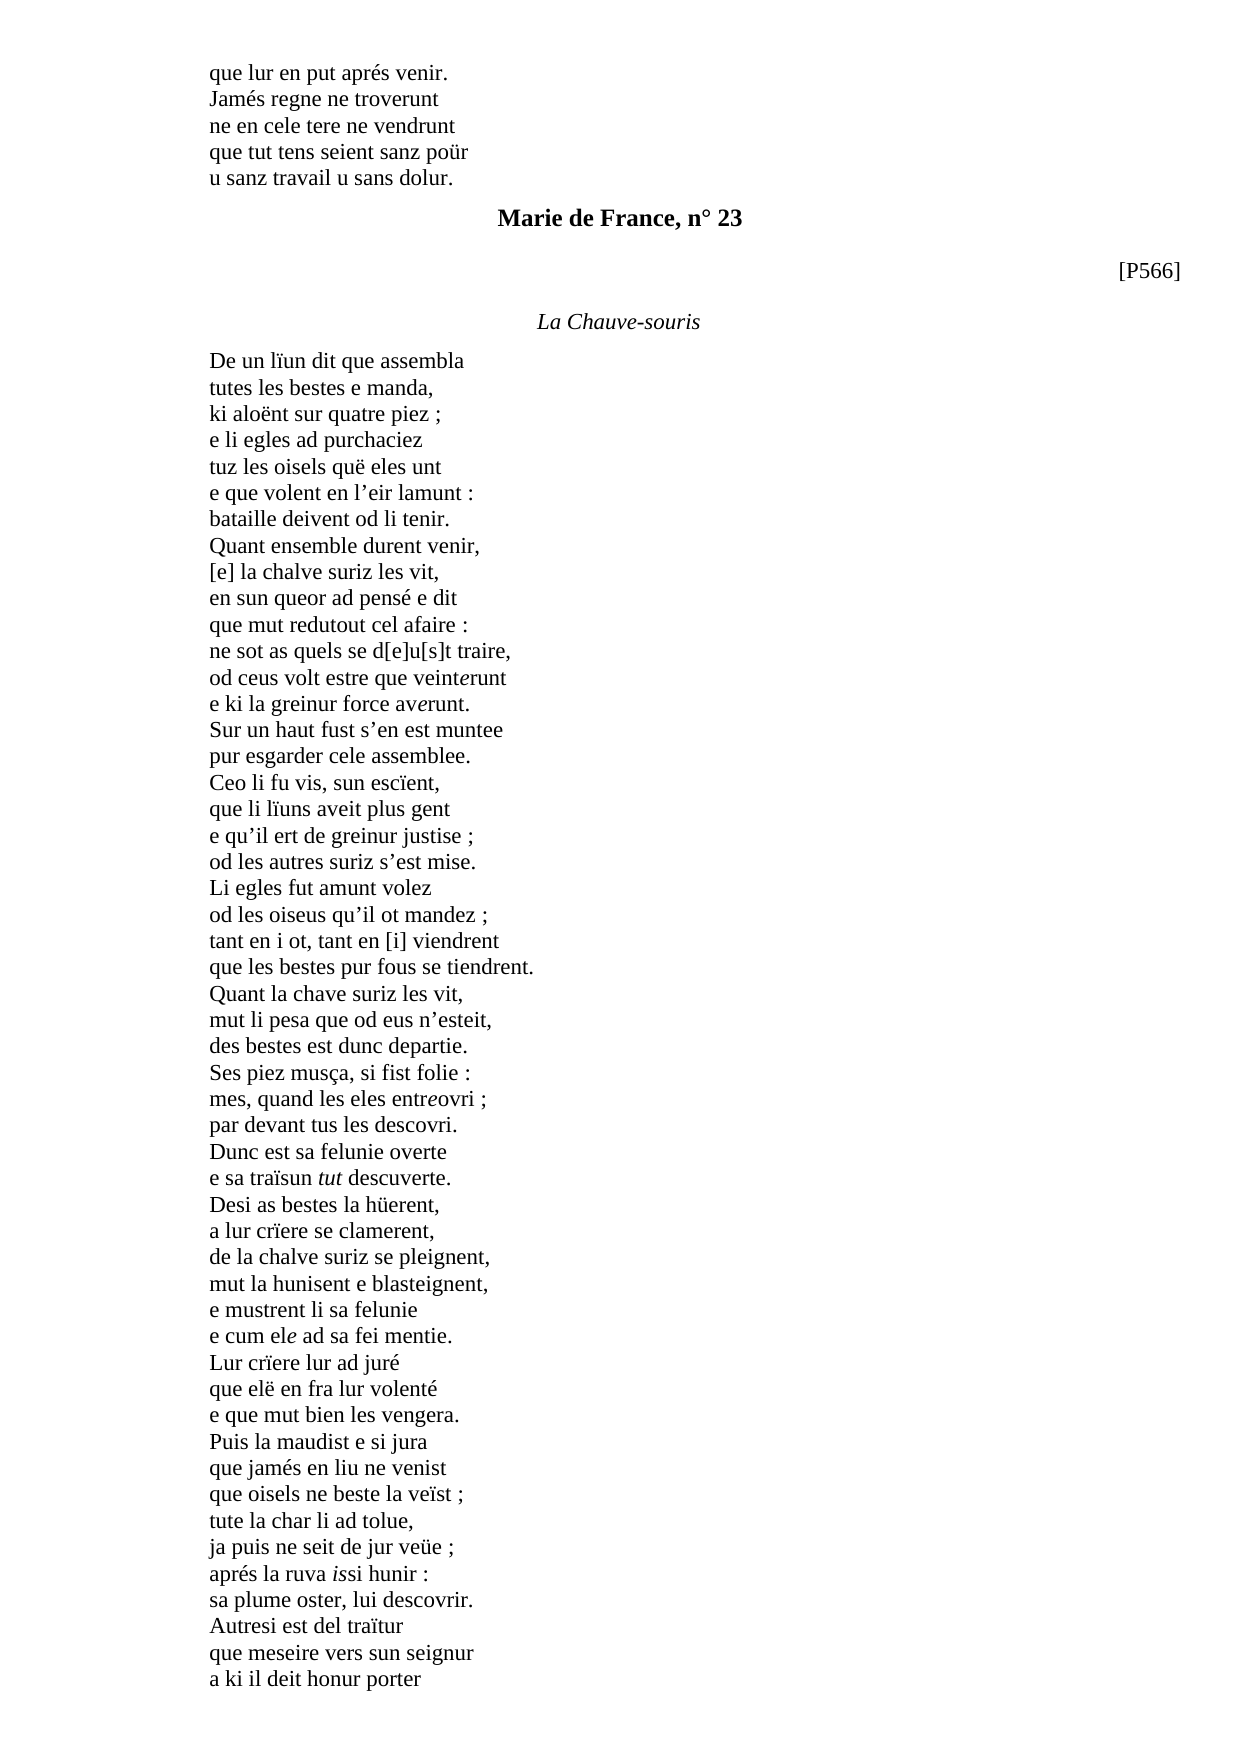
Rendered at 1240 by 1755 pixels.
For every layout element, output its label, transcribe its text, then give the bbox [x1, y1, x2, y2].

text tuz les oisels quë eles unt [209, 453, 1181, 479]
text e sa traïsun tut descuverte. [209, 1164, 1181, 1191]
text e mustrent li sa felunie [209, 1296, 1181, 1322]
text od ceus volt estre que veinterunt [209, 663, 1181, 690]
text Ceo li fu vis, sun escïent, [209, 769, 1181, 795]
text des bestes est dunc departie. [209, 1032, 1181, 1059]
text Sur un haut fust s’en est muntee [209, 716, 1181, 743]
text en sun queor ad pensé e dit [209, 584, 1181, 611]
text e qu’il ert de greinur justise ; [209, 822, 1181, 848]
text Quant ensemble durent venir, [209, 532, 1181, 558]
text Jamés regne ne troverunt [209, 85, 1181, 112]
text tute la char li ad tolue, [209, 1507, 1181, 1533]
text mut la hunisent e blasteignent, [209, 1270, 1181, 1296]
text aprés la ruva issi hunir : [209, 1559, 1181, 1586]
text e ki la greinur force averunt. [209, 690, 1181, 716]
text a lur crïere se clamerent, [209, 1217, 1181, 1243]
text e que mut bien les vengera. [209, 1401, 1181, 1428]
text La Chauve-souris [59, 308, 1181, 335]
text ja puis ne seit de jur veüe ; [209, 1533, 1181, 1559]
text de la chalve suriz se pleignent, [209, 1243, 1181, 1270]
text [P566] [59, 257, 1181, 283]
text Dunc est sa felunie overte [209, 1138, 1181, 1164]
text Quant la chave suriz les vit, [209, 980, 1181, 1006]
text od les autres suriz s’est mise. [209, 848, 1181, 874]
text od les oiseus qu’il ot mandez ; [209, 901, 1181, 927]
text que tut tens seient sanz poür [209, 138, 1181, 164]
text tant en i ot, tant en [i] viendrent [209, 927, 1181, 953]
text a ki il deit honur porter [209, 1665, 1181, 1691]
text que lur en put aprés venir. [209, 59, 1181, 85]
text e cum ele ad sa fei mentie. [209, 1322, 1181, 1349]
text ne en cele tere ne vendrunt [209, 112, 1181, 138]
text u sanz travail u sans dolur. [209, 164, 1181, 191]
text que jamés en liu ne venist [209, 1454, 1181, 1481]
text mut li pesa que od eus n’esteit, [209, 1006, 1181, 1032]
text sa plume oster, lui descovrir. [209, 1586, 1181, 1612]
text que elë en fra lur volenté [209, 1375, 1181, 1401]
text Autresi est del traïtur [209, 1612, 1181, 1639]
text Ses piez musça, si fist folie : [209, 1059, 1181, 1085]
text Lur crïere lur ad juré [209, 1349, 1181, 1375]
text que les bestes pur fous se tiendrent. [209, 953, 1181, 980]
text ne sot as quels se d[e]u[s]t traire, [209, 637, 1181, 663]
text De un lïun dit que assembla [209, 347, 1181, 374]
text pur esgarder cele assemblee. [209, 743, 1181, 769]
text e que volent en l’eir lamunt : [209, 479, 1181, 505]
text e li egles ad purchaciez [209, 426, 1181, 453]
text que li lïuns aveit plus gent [209, 795, 1181, 822]
text Desi as bestes la hüerent, [209, 1191, 1181, 1217]
text que oisels ne beste la veïst ; [209, 1481, 1181, 1507]
text [e] la chalve suriz les vit, [209, 558, 1181, 584]
text bataille deivent od li tenir. [209, 505, 1181, 532]
text tutes les bestes e manda, [209, 374, 1181, 400]
text que meseire vers sun seignur [209, 1639, 1181, 1665]
text Puis la maudist e si jura [209, 1428, 1181, 1454]
text par devant tus les descovri. [209, 1112, 1181, 1138]
text mes, quand les eles entreovri ; [209, 1085, 1181, 1112]
text que mut redutout cel afaire : [209, 611, 1181, 637]
text Marie de France, n° 23 [59, 203, 1181, 232]
text ki aloënt sur quatre piez ; [209, 400, 1181, 426]
text Li egles fut amunt volez [209, 874, 1181, 901]
